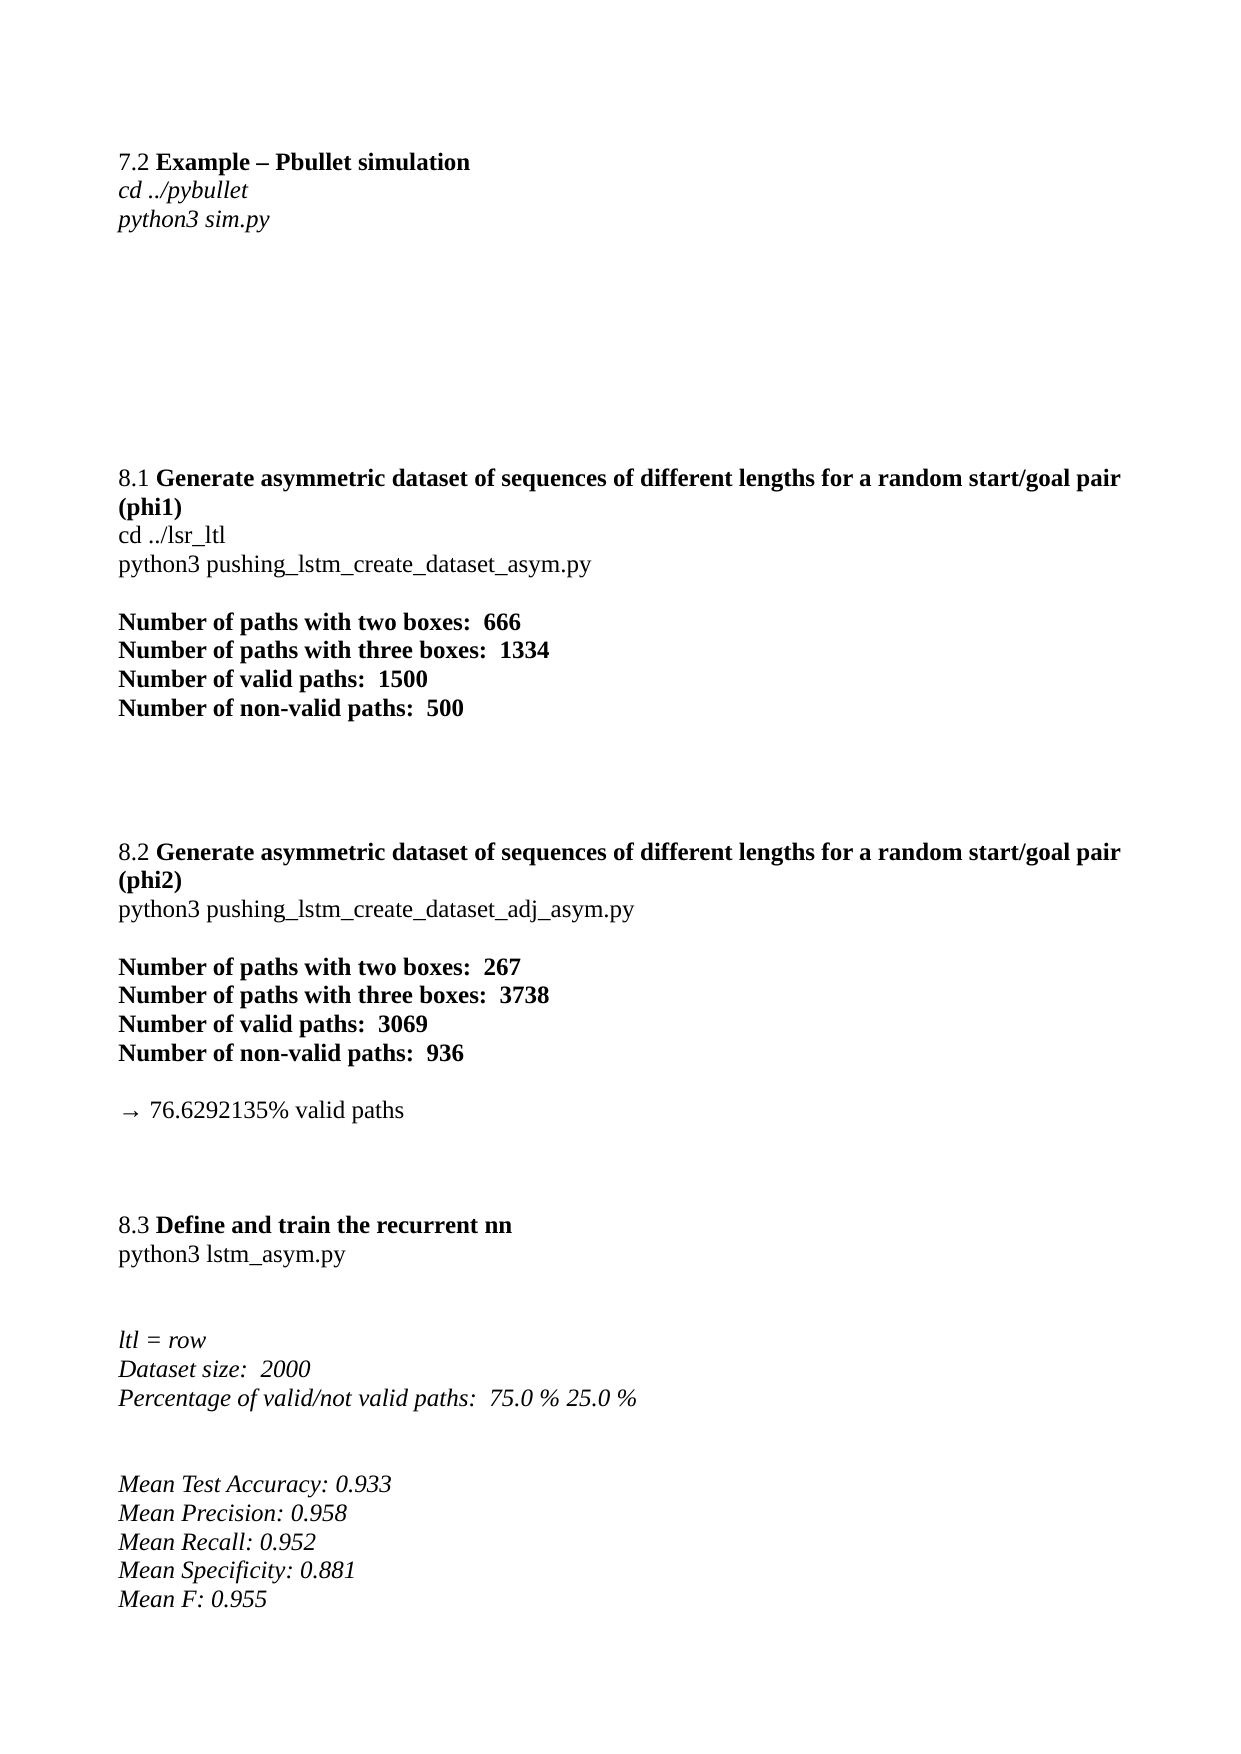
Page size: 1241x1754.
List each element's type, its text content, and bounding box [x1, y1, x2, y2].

text ltl = row [118, 1326, 1122, 1354]
text Mean F: 0.955 [118, 1584, 1122, 1613]
text 8.2 Generate asymmetric dataset of sequences of different lengths for a random start/goal pair (phi2) [118, 837, 1122, 894]
text 7.2 Example – Pbullet simulation [118, 147, 1122, 176]
text 8.1 Generate asymmetric dataset of sequences of different lengths for a random start/goal pair (phi1) [118, 463, 1122, 521]
text python3 pushing_lstm_create_dataset_asym.py [118, 549, 1122, 578]
text Number of paths with three boxes: 3738 [118, 981, 1122, 1009]
text cd ../lsr_ltl [118, 521, 1122, 549]
text Number of paths with three boxes: 1334 [118, 636, 1122, 664]
text Number of valid paths: 3069 [118, 1009, 1122, 1038]
text Number of paths with two boxes: 666 [118, 607, 1122, 636]
text Number of non-valid paths: 936 [118, 1038, 1122, 1067]
text Percentage of valid/not valid paths: 75.0 % 25.0 % [118, 1383, 1122, 1412]
text Mean Recall: 0.952 [118, 1527, 1122, 1556]
text python3 lstm_asym.py [118, 1239, 1122, 1268]
text Dataset size: 2000 [118, 1354, 1122, 1383]
text Mean Specificity: 0.881 [118, 1556, 1122, 1584]
text cd ../pybullet [118, 176, 1122, 204]
text Mean Test Accuracy: 0.933 [118, 1469, 1122, 1498]
text 8.3 Define and train the recurrent nn [118, 1211, 1122, 1239]
text Number of valid paths: 1500 [118, 664, 1122, 693]
text python3 pushing_lstm_create_dataset_adj_asym.py [118, 894, 1122, 923]
text → 76.6292135% valid paths [118, 1096, 1122, 1124]
text Number of non-valid paths: 500 [118, 693, 1122, 722]
text python3 sim.py [118, 204, 1122, 233]
text Number of paths with two boxes: 267 [118, 952, 1122, 981]
text Mean Precision: 0.958 [118, 1498, 1122, 1527]
